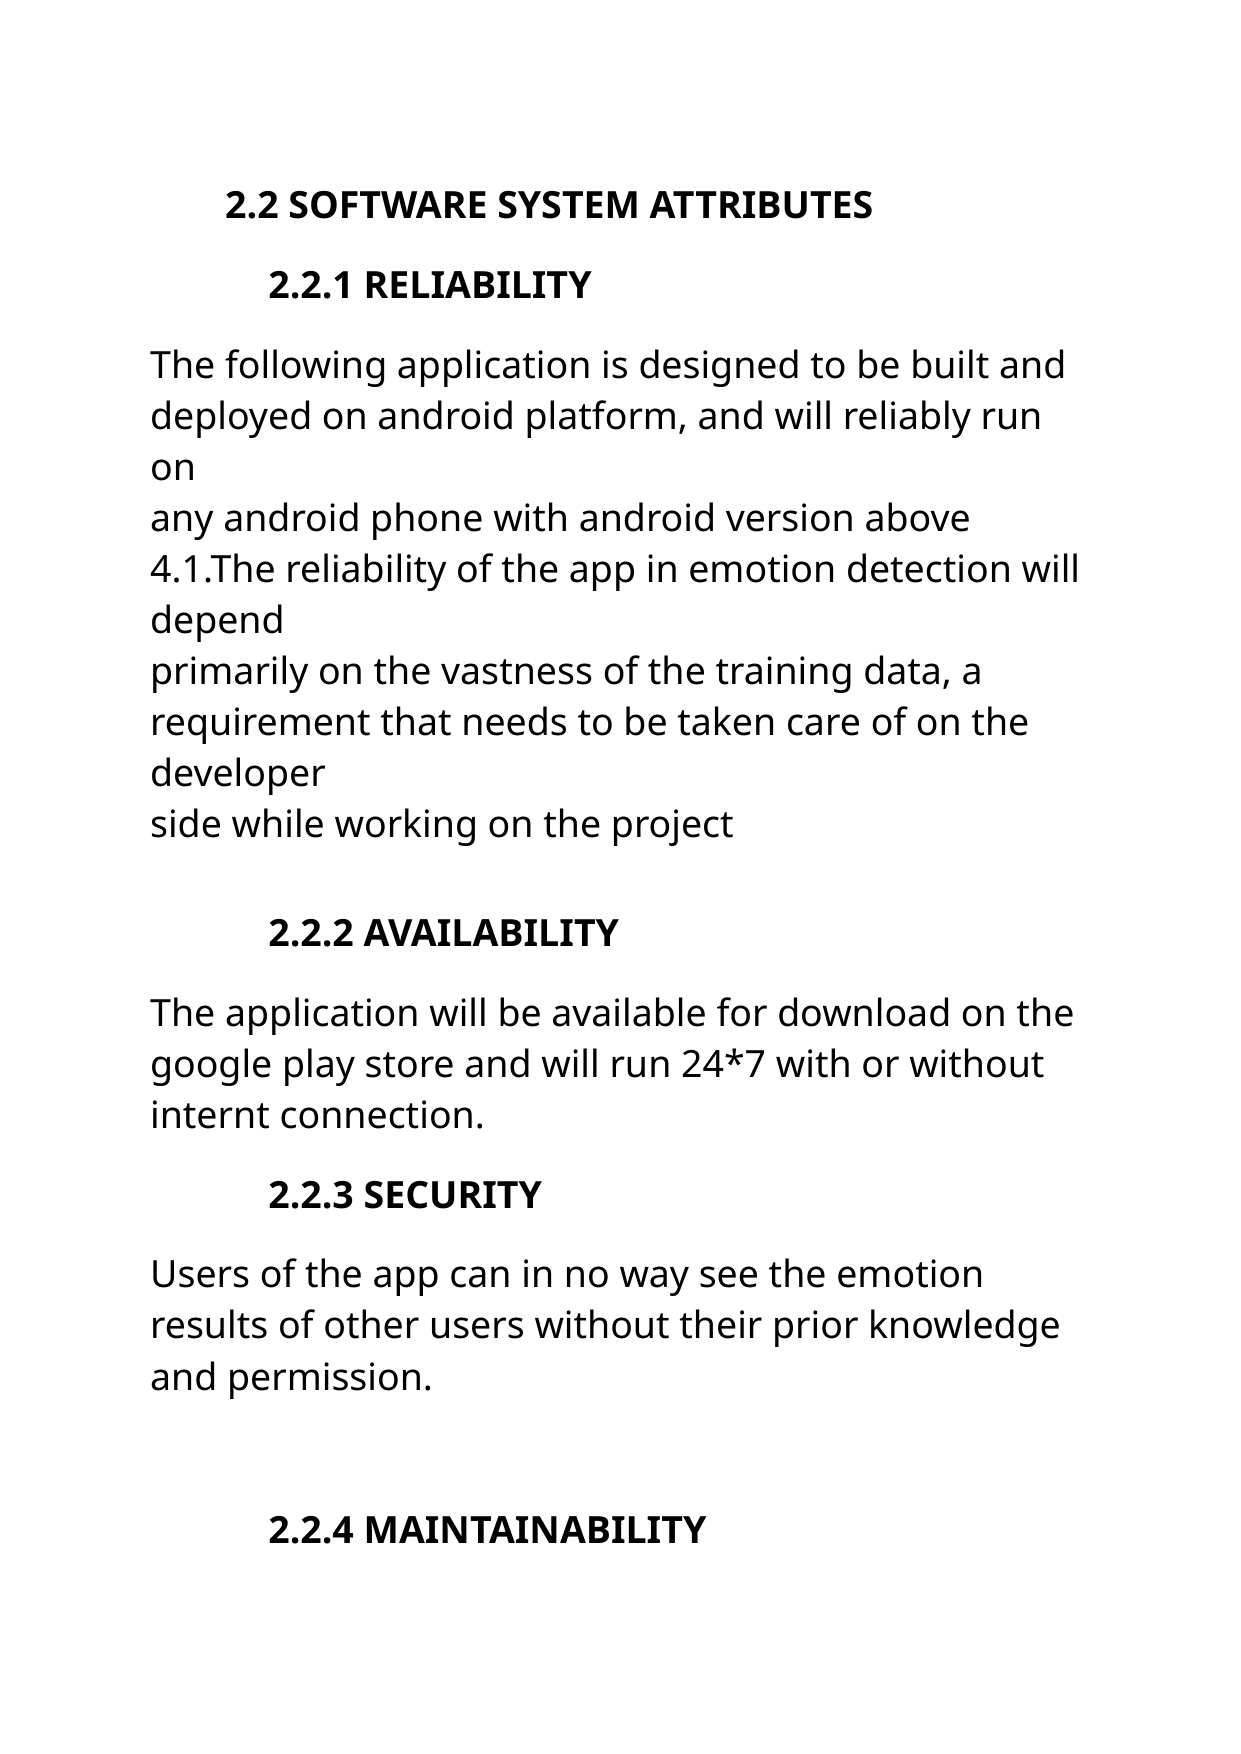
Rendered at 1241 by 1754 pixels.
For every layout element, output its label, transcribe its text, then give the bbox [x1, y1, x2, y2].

text The application will be available for download on the google play store and will run 24*7 with or without internt connection. [150, 986, 1090, 1139]
text 2.2.4 MAINTAINABILITY [150, 1503, 1090, 1554]
text Users of the app can in no way see the emotion results of other users without their prior knowledge and permission. [150, 1248, 1090, 1401]
text 2.2.3 SECURITY [150, 1168, 1090, 1219]
text primarily on the vastness of the training data, a requirement that needs to be taken care of on the developer [150, 644, 1090, 798]
text 2.2 SOFTWARE SYSTEM ATTRIBUTES [150, 179, 1090, 230]
text 2.2.1 RELIABILITY [150, 258, 1090, 309]
text side while working on the project [150, 798, 1090, 849]
text any android phone with android version above 4.1.The reliability of the app in emotion detection will depend [150, 491, 1090, 644]
text 2.2.2 AVAILABILITY [150, 906, 1090, 957]
text The following application is designed to be built and deployed on android platform, and will reliably run on [150, 338, 1090, 491]
